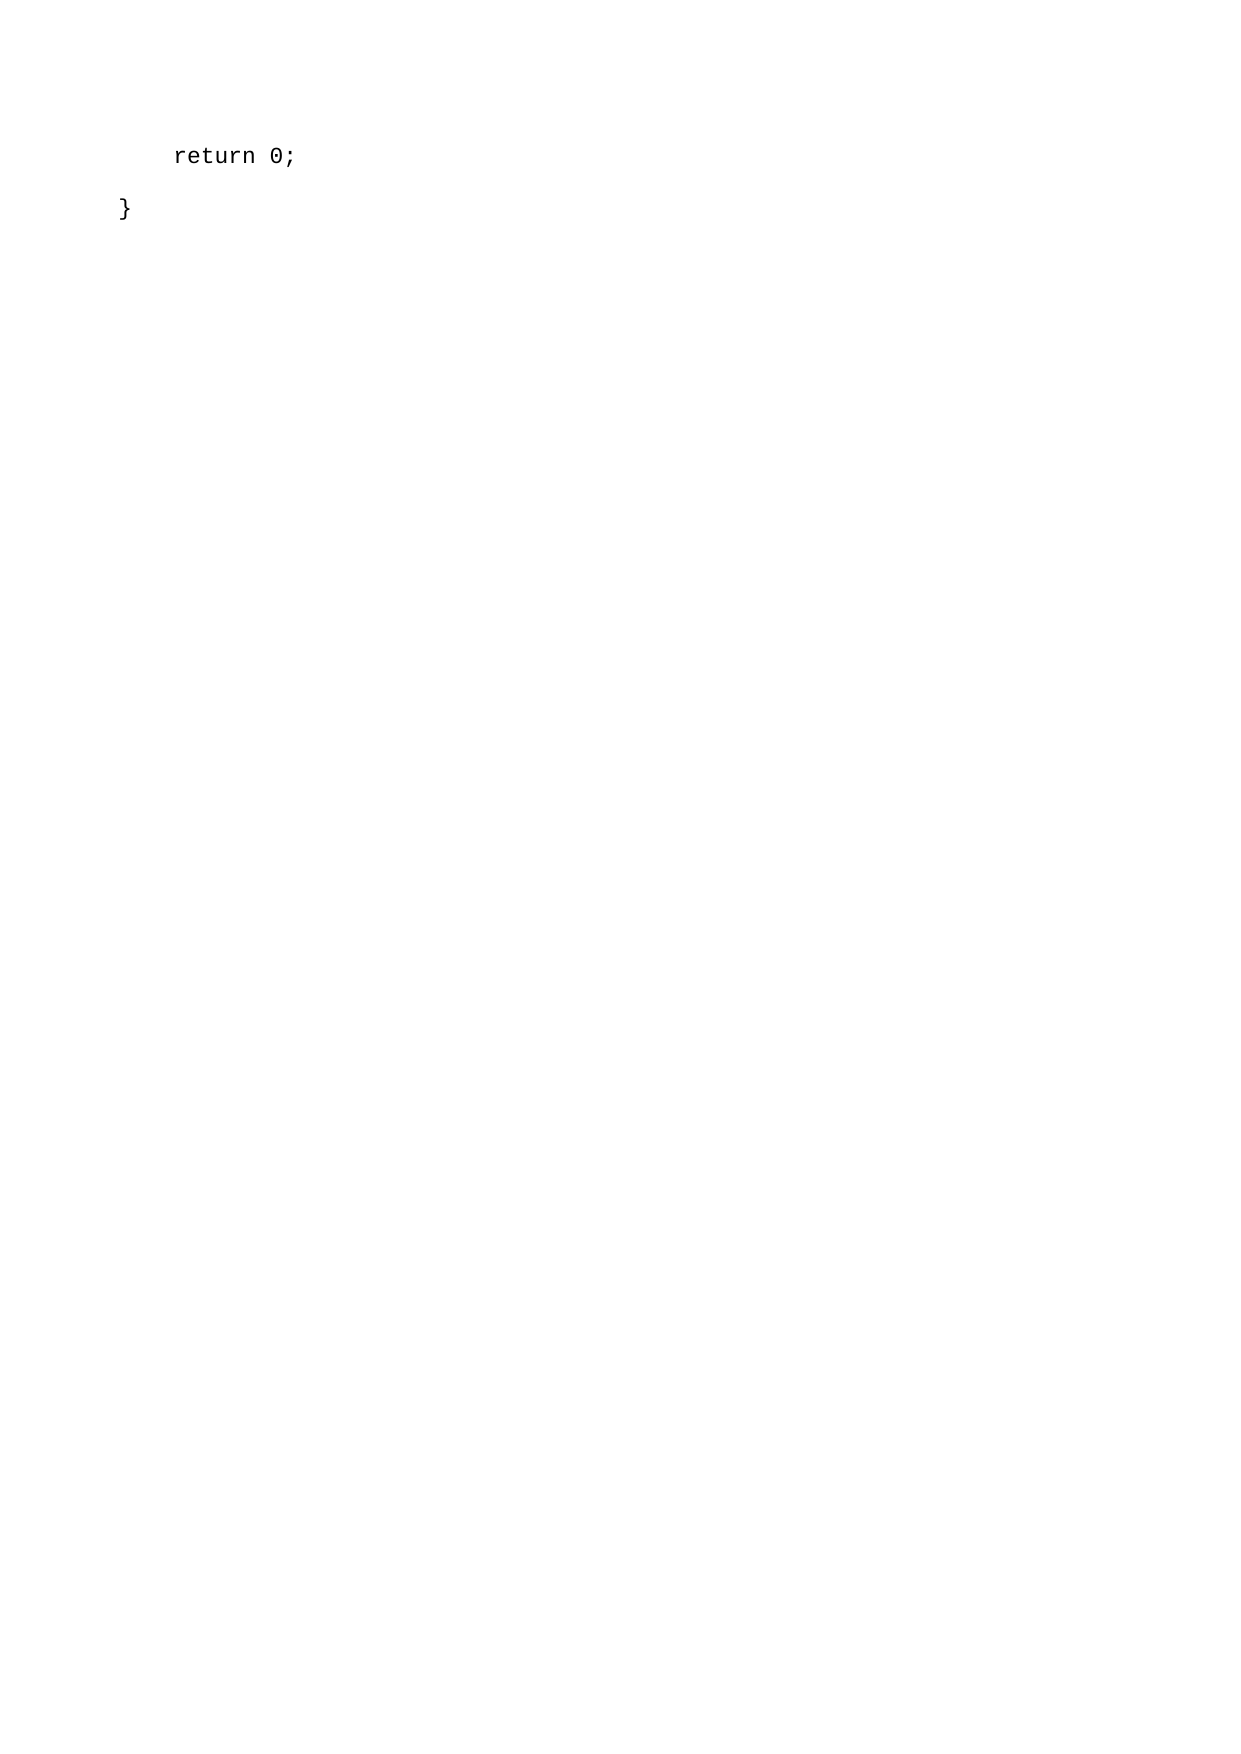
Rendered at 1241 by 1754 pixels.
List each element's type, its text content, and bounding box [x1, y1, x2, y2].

text } [118, 196, 1122, 222]
text return 0; [118, 144, 1122, 170]
